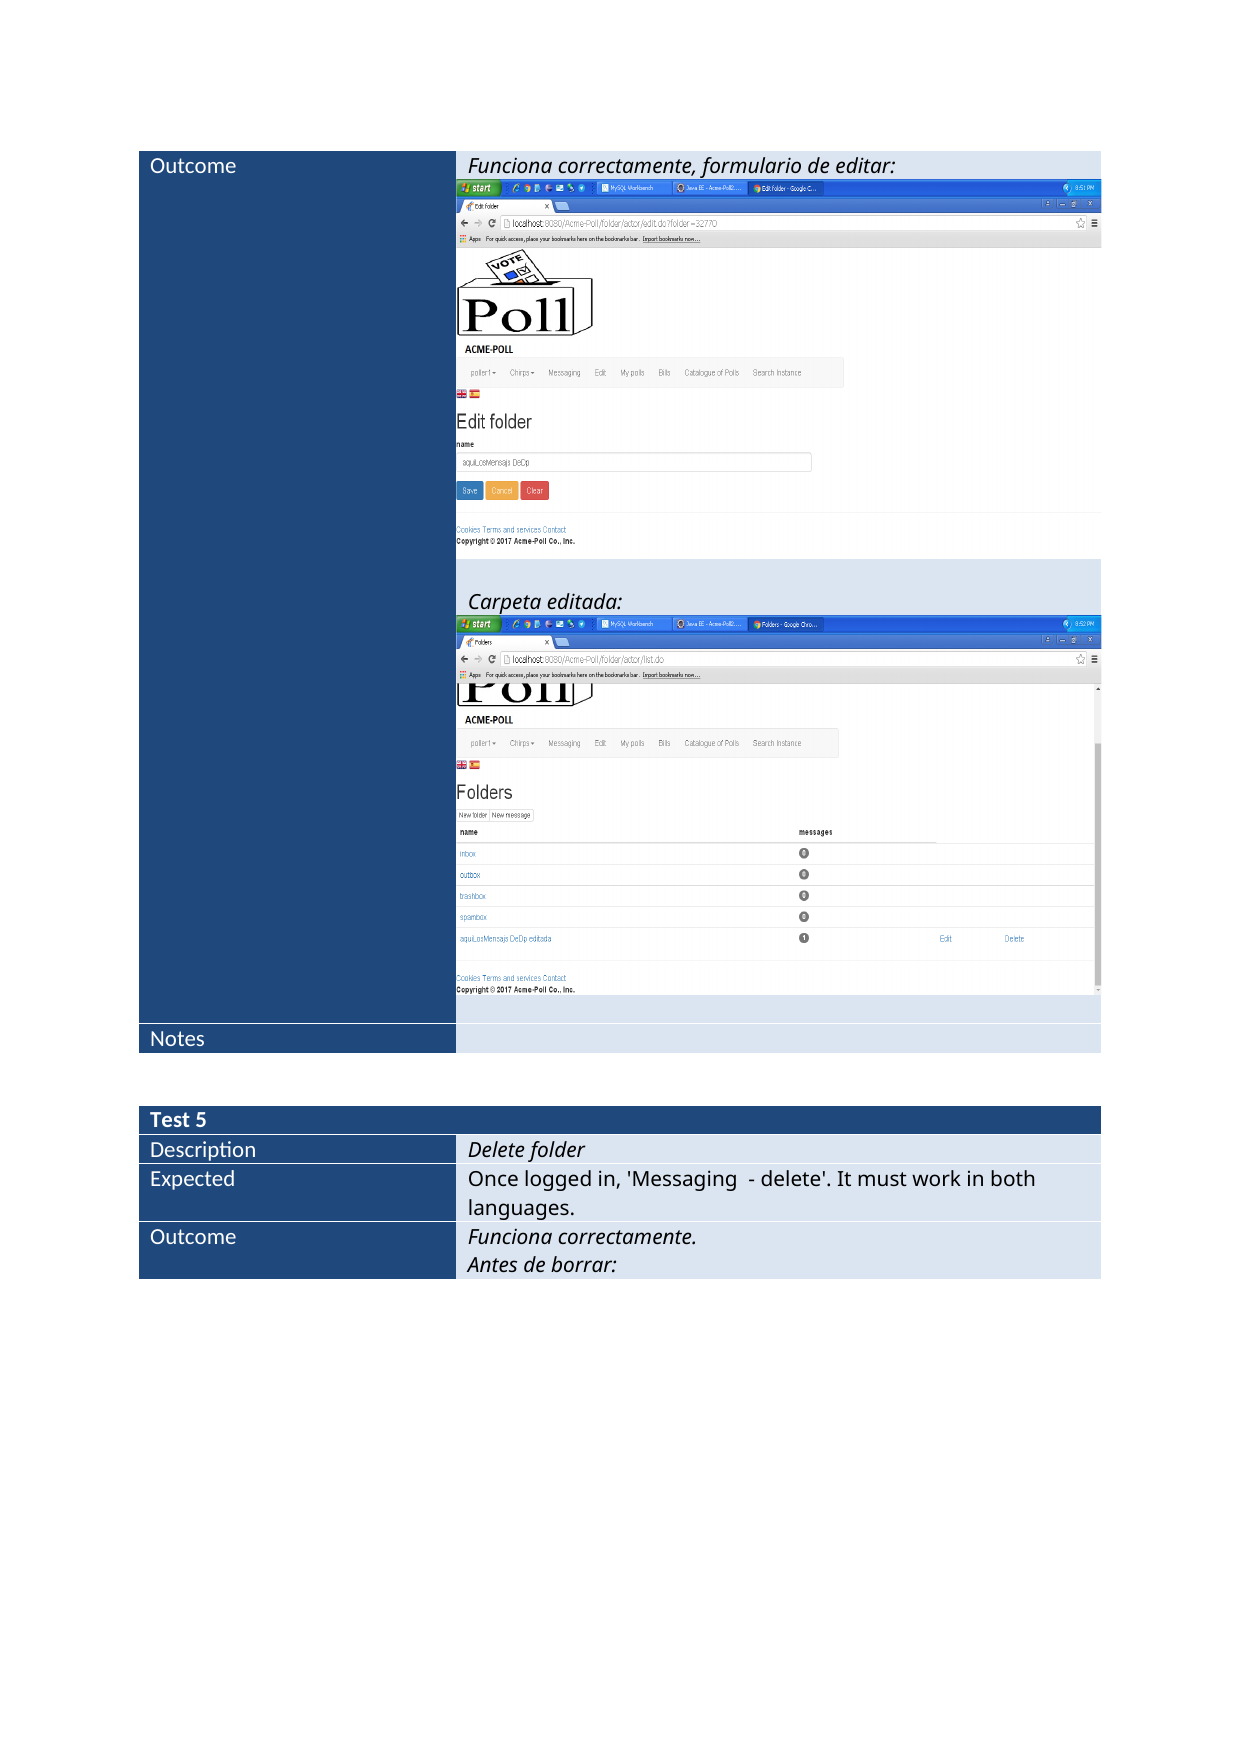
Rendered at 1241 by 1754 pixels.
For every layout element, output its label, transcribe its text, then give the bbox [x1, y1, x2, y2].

table_cell Once logged in, 'Messaging - delete'. It must work in both languages. [456, 1164, 1101, 1221]
table_cell Description [139, 1135, 456, 1163]
picture [456, 615, 1102, 995]
table_cell Delete folder [456, 1135, 1101, 1163]
picture [456, 179, 1102, 559]
table_header Test 5 [139, 1106, 1101, 1134]
table_cell [456, 1024, 1101, 1053]
table_cell Outcome [139, 151, 456, 1023]
table_cell [456, 995, 1101, 1023]
table_cell Outcome [139, 1222, 456, 1279]
table_cell Expected [139, 1164, 456, 1221]
table_cell Carpeta editada: [456, 559, 1101, 615]
table_cell Funciona correctamente. Antes de borrar: [456, 1222, 1101, 1279]
table_cell Funciona correctamente, formulario de editar: [456, 151, 1101, 179]
table_cell Notes [139, 1024, 456, 1053]
